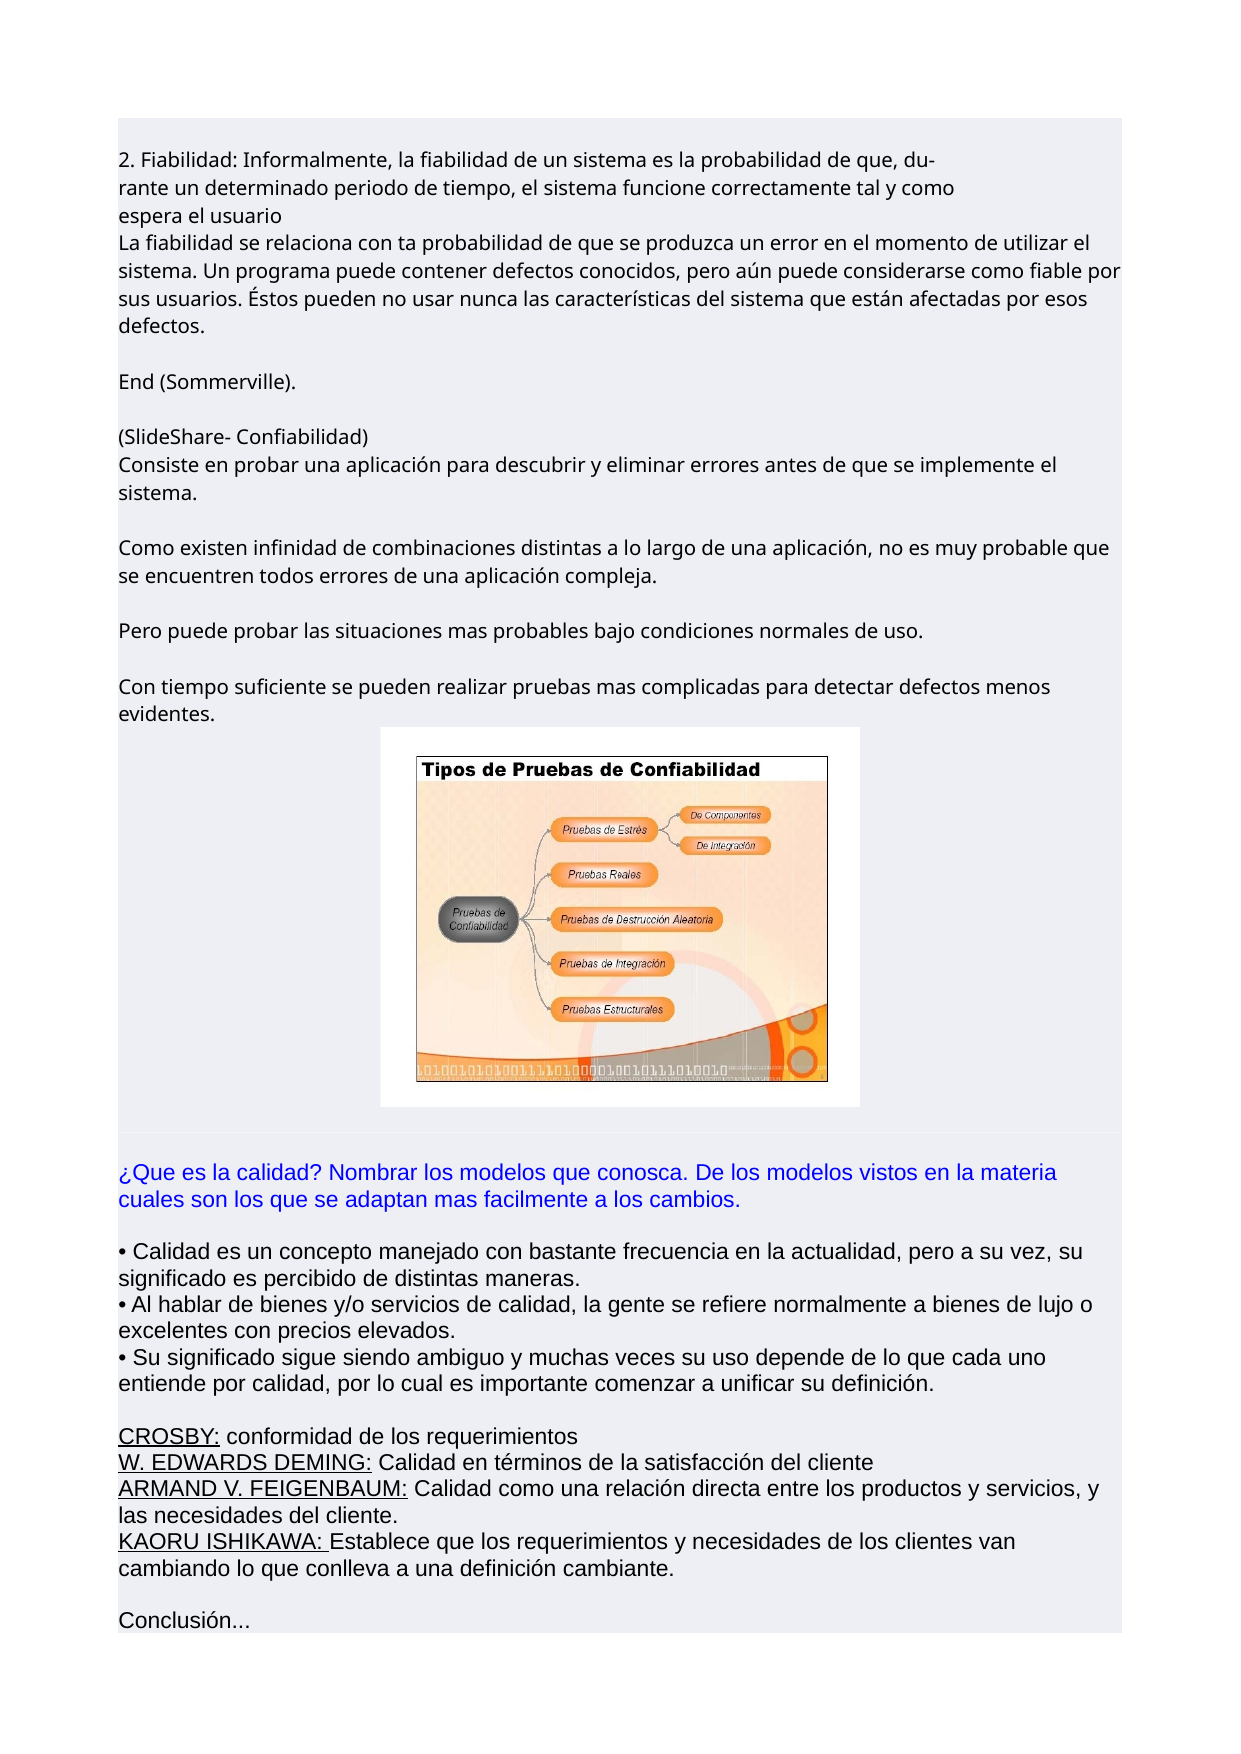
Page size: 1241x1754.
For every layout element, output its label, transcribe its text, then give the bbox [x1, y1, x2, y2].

text Pero puede probar las situaciones mas probables bajo condiciones normales de uso. [118, 617, 1122, 644]
text rante un determinado periodo de tiempo, el sistema funcione correctamente tal y como [118, 173, 1122, 201]
picture [380, 727, 860, 1107]
text • Al hablar de bienes y/o servicios de calidad, la gente se refiere normalmente a bienes de lujo o excelentes con precios elevados. [118, 1291, 1122, 1344]
list ¿Que es la calidad? Nombrar los modelos que conosca. De los modelos vistos en la materia cuales son los que se adaptan mas facilmente a los cambios. [118, 1159, 1122, 1212]
text La fiabilidad se relaciona con ta probabilidad de que se produzca un error en el momento de utilizar el sistema. Un programa puede contener defectos conocidos, pero aún puede considerarse como fiable por sus usuarios. Éstos pueden no usar nunca las características del sistema que están afectadas por esos defectos. [118, 229, 1122, 340]
text Consiste en probar una aplicación para descubrir y eliminar errores antes de que se implemente el sistema. [118, 451, 1122, 506]
text CROSBY: conformidad de los requerimientos [118, 1423, 1122, 1449]
text Conclusión... [118, 1607, 1122, 1633]
text W. EDWARDS DEMING: Calidad en términos de la satisfacción del cliente [118, 1449, 1122, 1475]
text 2. Fiabilidad: Informalmente, la fiabilidad de un sistema es la probabilidad de que, du- [118, 146, 1122, 173]
text ARMAND V. FEIGENBAUM: Calidad como una relación directa entre los productos y servicios, y las necesidades del cliente. [118, 1475, 1122, 1528]
text End (Sommerville). [118, 367, 1122, 395]
text • Su significado sigue siendo ambiguo y muchas veces su uso depende de lo que cada uno entiende por calidad, por lo cual es importante comenzar a unificar su definición. [118, 1344, 1122, 1396]
text • Calidad es un concepto manejado con bastante frecuencia en la actualidad, pero a su vez, su significado es percibido de distintas maneras. [118, 1238, 1122, 1291]
text Como existen infinidad de combinaciones distintas a lo largo de una aplicación, no es muy probable que se encuentren todos errores de una aplicación compleja. [118, 534, 1122, 589]
text espera el usuario [118, 201, 1122, 229]
text Con tiempo suficiente se pueden realizar pruebas mas complicadas para detectar defectos menos evidentes. [118, 672, 1122, 728]
text KAORU ISHIKAWA: Establece que los requerimientos y necesidades de los clientes van cambiando lo que conlleva a una definición cambiante. [118, 1528, 1122, 1581]
text (SlideShare- Confiabilidad) [118, 423, 1122, 451]
